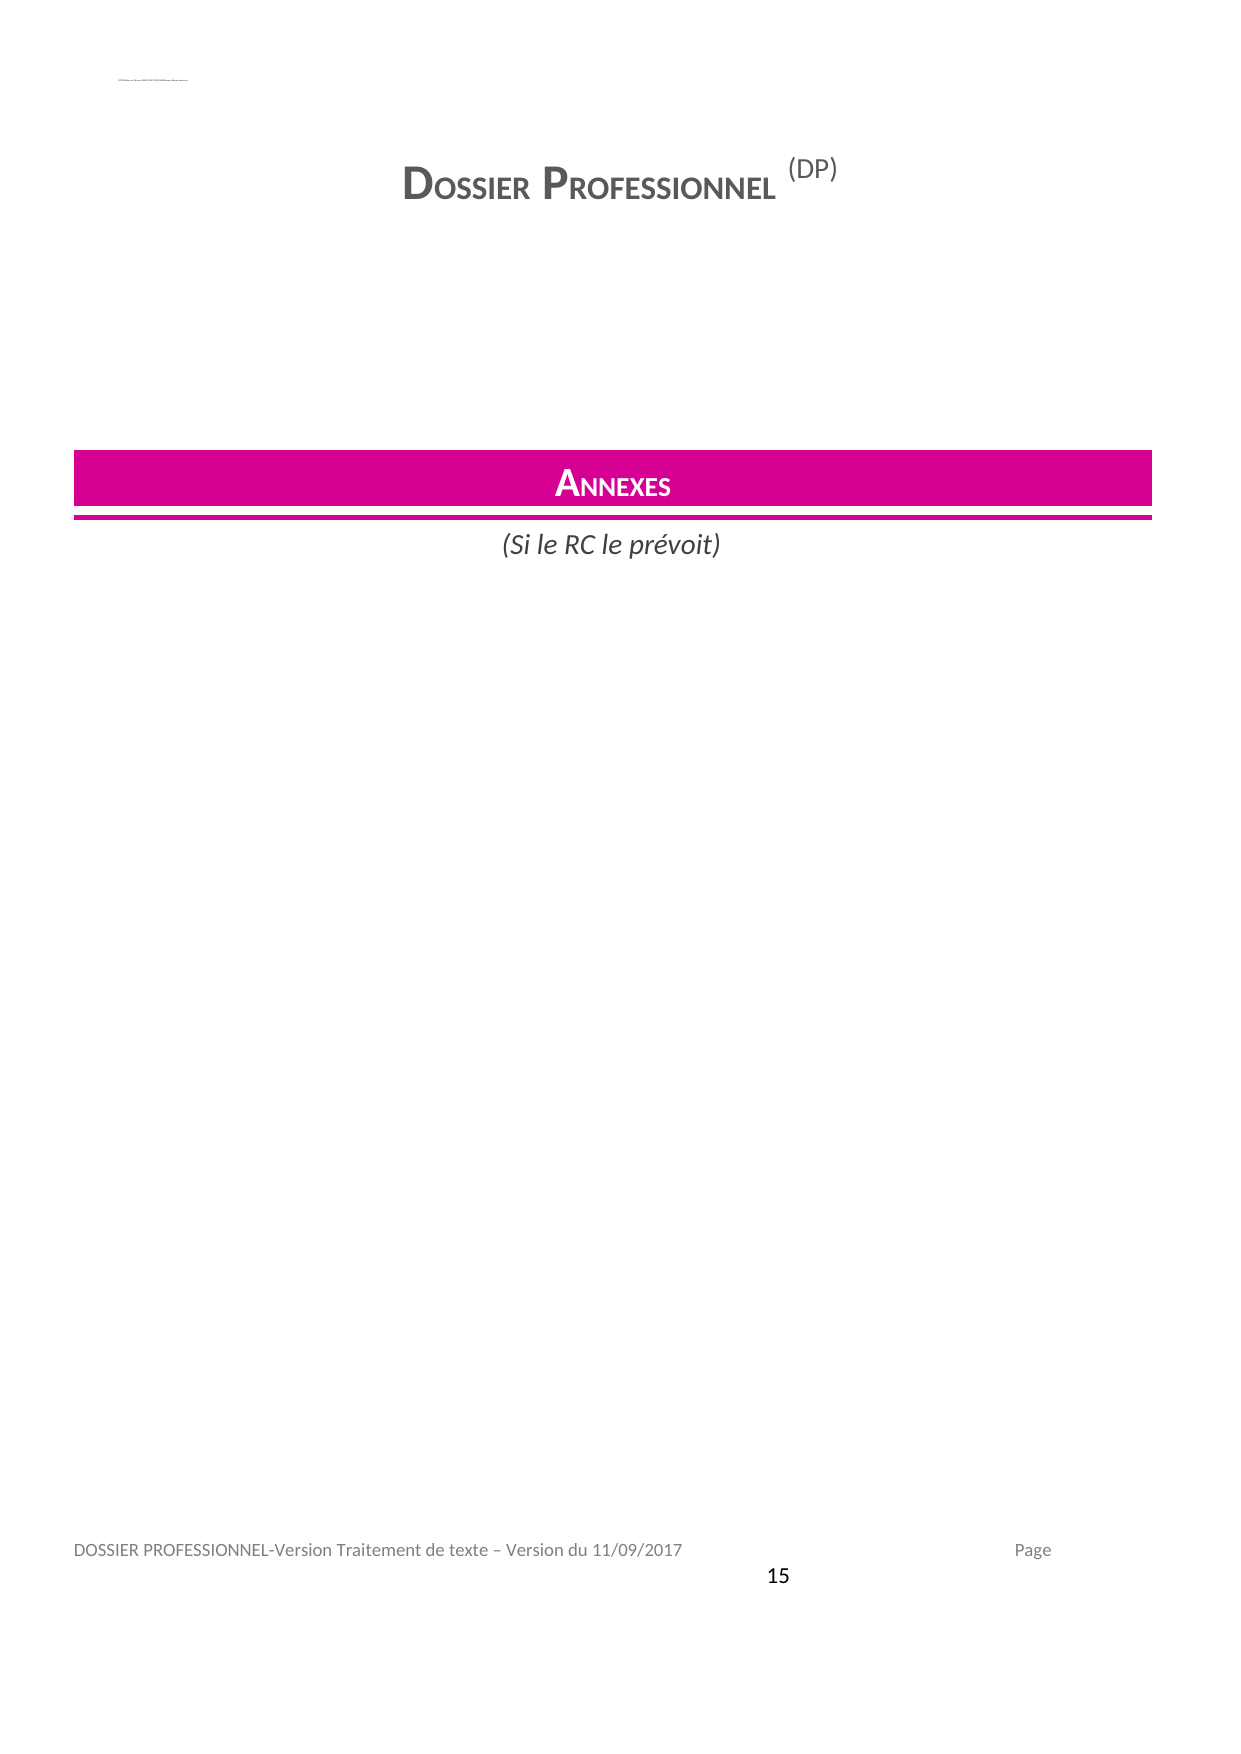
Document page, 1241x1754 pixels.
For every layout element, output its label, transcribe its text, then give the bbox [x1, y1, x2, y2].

table_cell (Si le RC le prévoit) [74, 520, 1152, 598]
table_cell [74, 506, 1152, 515]
table_header Annexes [74, 450, 1152, 506]
